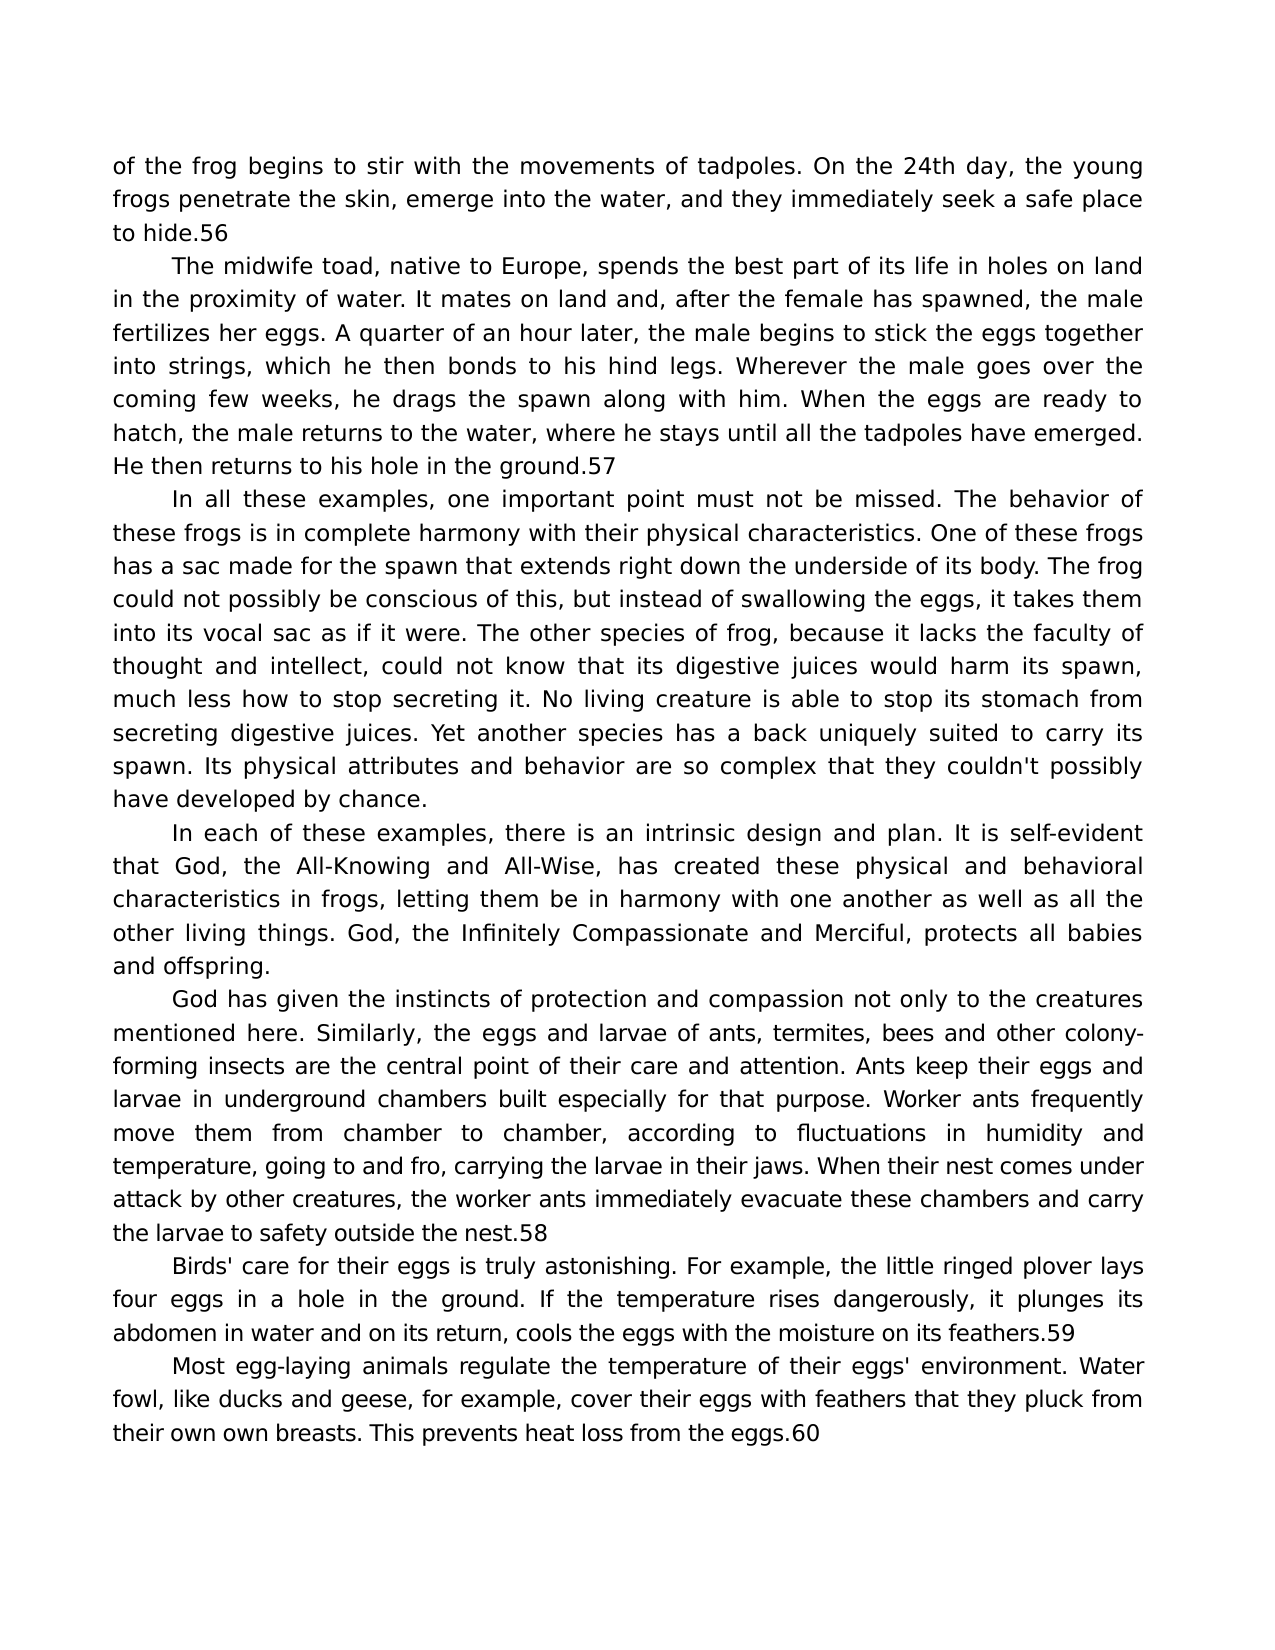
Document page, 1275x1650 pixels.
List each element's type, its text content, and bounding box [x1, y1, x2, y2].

text The midwife toad, native to Europe, spends the best part of its life in holes on land in the proximity of water. It mates on land and, after the female has spawned, the male fertilizes her eggs. A quarter of an hour later, the male begins to stick the eggs together into strings, which he then bonds to his hind legs. Wherever the male goes over the coming few weeks, he drags the spawn along with him. When the eggs are ready to hatch, the male returns to the water, where he stays until all the tadpoles have emerged. He then returns to his hole in the ground.57 [112, 248, 1145, 481]
text In all these examples, one important point must not be missed. The behavior of these frogs is in complete harmony with their physical characteristics. One of these frogs has a sac made for the spawn that extends right down the underside of its body. The frog could not possibly be conscious of this, but instead of swallowing the eggs, it takes them into its vocal sac as if it were. The other species of frog, because it lacks the faculty of thought and intellect, could not know that its digestive juices would harm its spawn, much less how to stop secreting it. No living creature is able to stop its stomach from secreting digestive juices. Yet another species has a back uniquely suited to carry its spawn. Its physical attributes and behavior are so complex that they couldn't possibly have developed by chance. [112, 481, 1145, 814]
text Most egg-laying animals regulate the temperature of their eggs' environment. Water fowl, like ducks and geese, for example, cover their eggs with feathers that they pluck from their own own breasts. This prevents heat loss from the eggs.60 [112, 1348, 1145, 1448]
text God has given the instincts of protection and compassion not only to the creatures mentioned here. Similarly, the eggs and larvae of ants, termites, bees and other colony-forming insects are the central point of their care and attention. Ants keep their eggs and larvae in underground chambers built especially for that purpose. Worker ants frequently move them from chamber to chamber, according to fluctuations in humidity and temperature, going to and fro, carrying the larvae in their jaws. When their nest comes under attack by other creatures, the worker ants immediately evacuate these chambers and carry the larvae to safety outside the nest.58 [112, 981, 1145, 1248]
text Birds' care for their eggs is truly astonishing. For example, the little ringed plover lays four eggs in a hole in the ground. If the temperature rises dangerously, it plunges its abdomen in water and on its return, cools the eggs with the moisture on its feathers.59 [112, 1248, 1145, 1348]
text In each of these examples, there is an intrinsic design and plan. It is self-evident that God, the All-Knowing and All-Wise, has created these physical and behavioral characteristics in frogs, letting them be in harmony with one another as well as all the other living things. God, the Infinitely Compassionate and Merciful, protects all babies and offspring. [112, 814, 1145, 981]
text of the frog begins to stir with the movements of tadpoles. On the 24th day, the young frogs penetrate the skin, emerge into the water, and they immediately seek a safe place to hide.56 [112, 148, 1145, 248]
